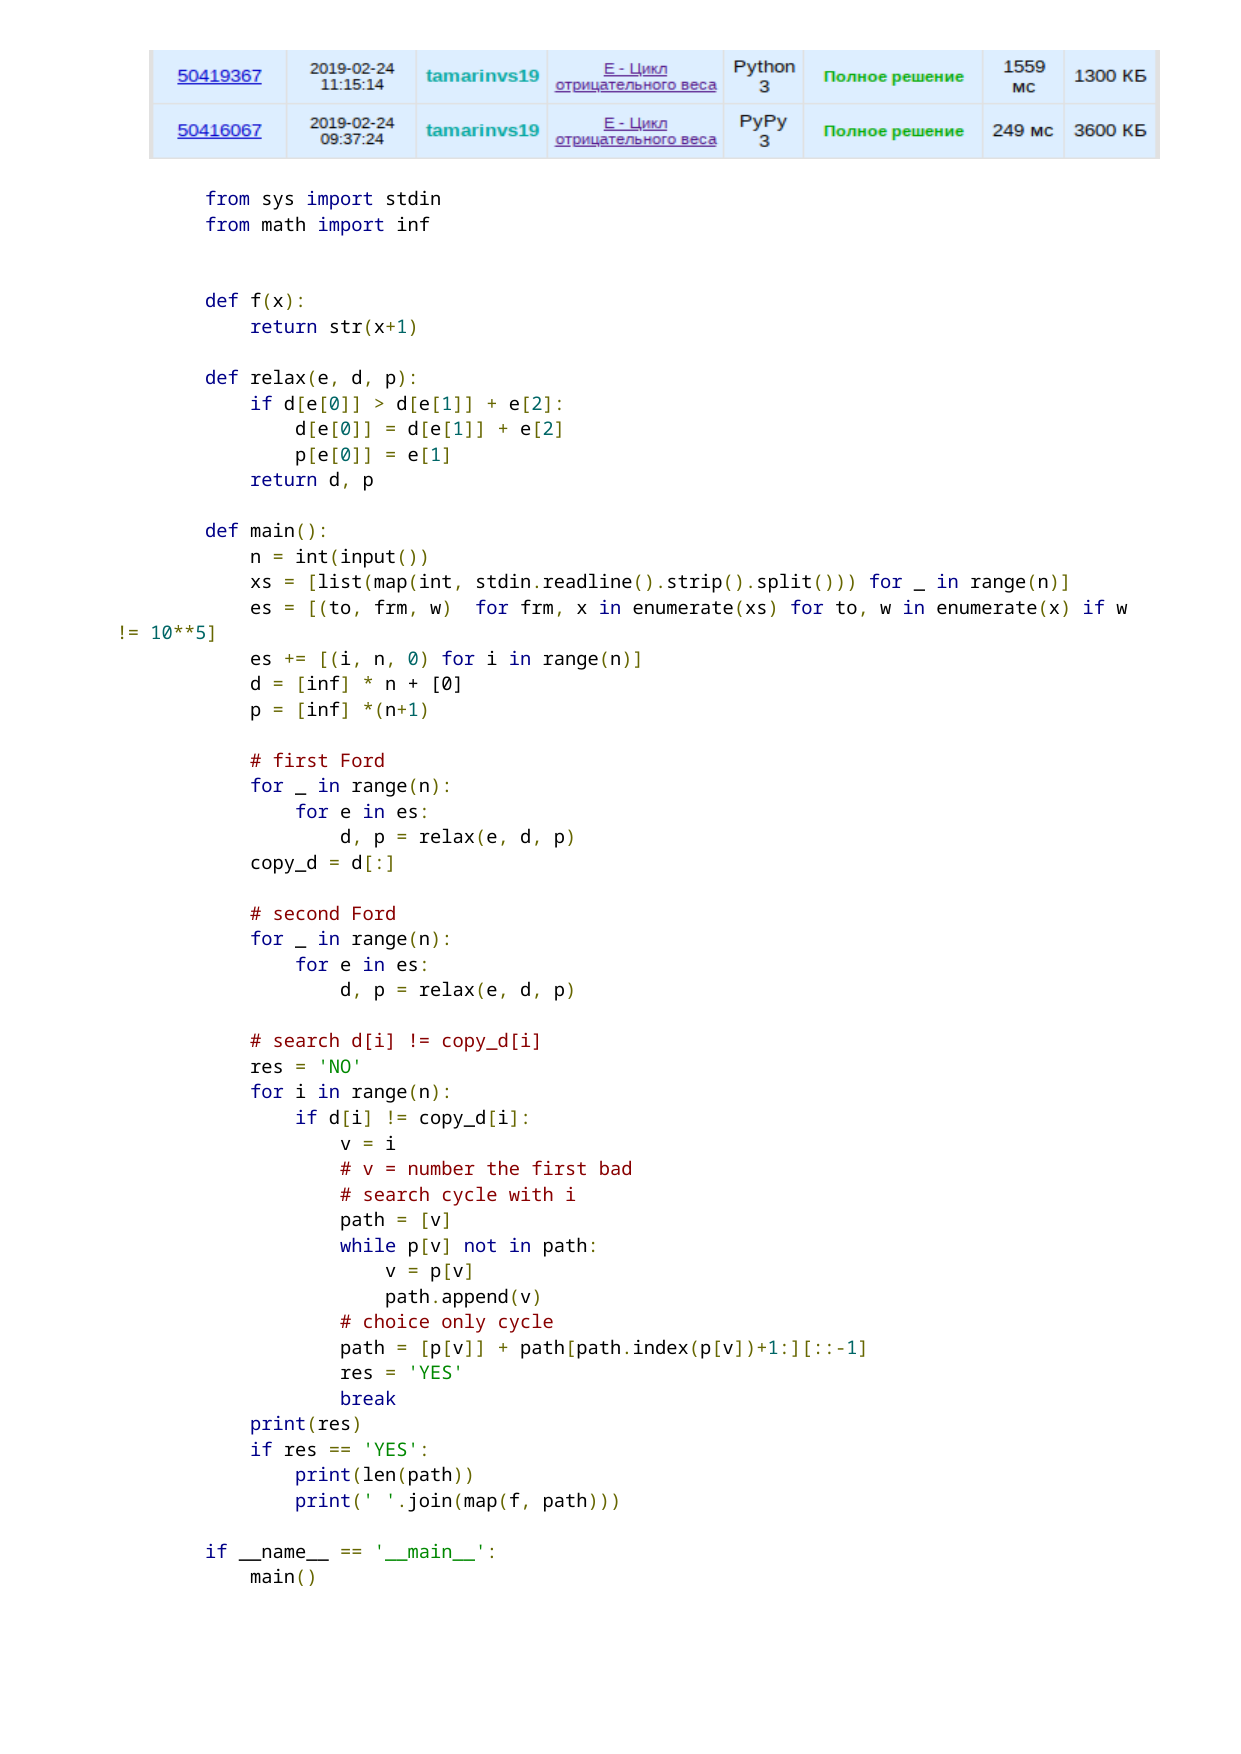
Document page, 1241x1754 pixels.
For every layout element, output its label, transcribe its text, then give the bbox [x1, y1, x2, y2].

text # choice only cycle [116, 1308, 1138, 1334]
text from math import inf [116, 211, 1138, 237]
text es += [(i, n, 0) for i in range(n)] [116, 645, 1138, 671]
text def main(): [116, 517, 1138, 543]
text def f(x): [116, 288, 1138, 313]
text d, p = relax(e, d, p) [116, 977, 1138, 1002]
text path.append(v) [116, 1283, 1138, 1308]
text # search cycle with i [116, 1181, 1138, 1206]
text while p[v] not in path: [116, 1232, 1138, 1257]
text def relax(e, d, p): [116, 364, 1138, 390]
text for e in es: [116, 798, 1138, 824]
text xs = [list(map(int, stdin.readline().strip().split())) for _ in range(n)] [116, 568, 1138, 594]
text from sys import stdin [116, 186, 1138, 211]
text break [116, 1385, 1138, 1411]
text d = [inf] * n + [0] [116, 671, 1138, 696]
text path = [p[v]] + path[path.index(p[v])+1:][::-1] [116, 1334, 1138, 1359]
text es = [(to, frm, w) for frm, x in enumerate(xs) for to, w in enumerate(x) if w != 10**5] [116, 594, 1138, 645]
text print(' '.join(map(f, path))) [116, 1487, 1138, 1513]
text for _ in range(n): [116, 773, 1138, 798]
text main() [116, 1564, 1138, 1589]
text # second Ford [116, 900, 1138, 926]
text res = 'YES' [116, 1359, 1138, 1385]
text v = i [116, 1130, 1138, 1155]
text res = 'NO' [116, 1053, 1138, 1079]
text for e in es: [116, 951, 1138, 977]
text d, p = relax(e, d, p) [116, 824, 1138, 849]
text if d[e[0]] > d[e[1]] + e[2]: [116, 390, 1138, 415]
text for _ in range(n): [116, 926, 1138, 951]
text path = [v] [116, 1206, 1138, 1232]
text copy_d = d[:] [116, 849, 1138, 875]
text if __name__ == '__main__': [116, 1538, 1138, 1564]
text # v = number the first bad [116, 1155, 1138, 1181]
text p = [inf] *(n+1) [116, 696, 1138, 722]
text p[e[0]] = e[1] [116, 441, 1138, 466]
text d[e[0]] = d[e[1]] + e[2] [116, 415, 1138, 441]
text return d, p [116, 466, 1138, 492]
text n = int(input()) [116, 543, 1138, 568]
text if res == 'YES': [116, 1436, 1138, 1462]
text v = p[v] [116, 1257, 1138, 1283]
text if d[i] != copy_d[i]: [116, 1104, 1138, 1130]
picture [149, 50, 1160, 159]
text # first Ford [116, 747, 1138, 773]
text # search d[i] != copy_d[i] [116, 1028, 1138, 1053]
text print(len(path)) [116, 1462, 1138, 1487]
text print(res) [116, 1411, 1138, 1436]
text return str(x+1) [116, 313, 1138, 339]
text for i in range(n): [116, 1079, 1138, 1104]
